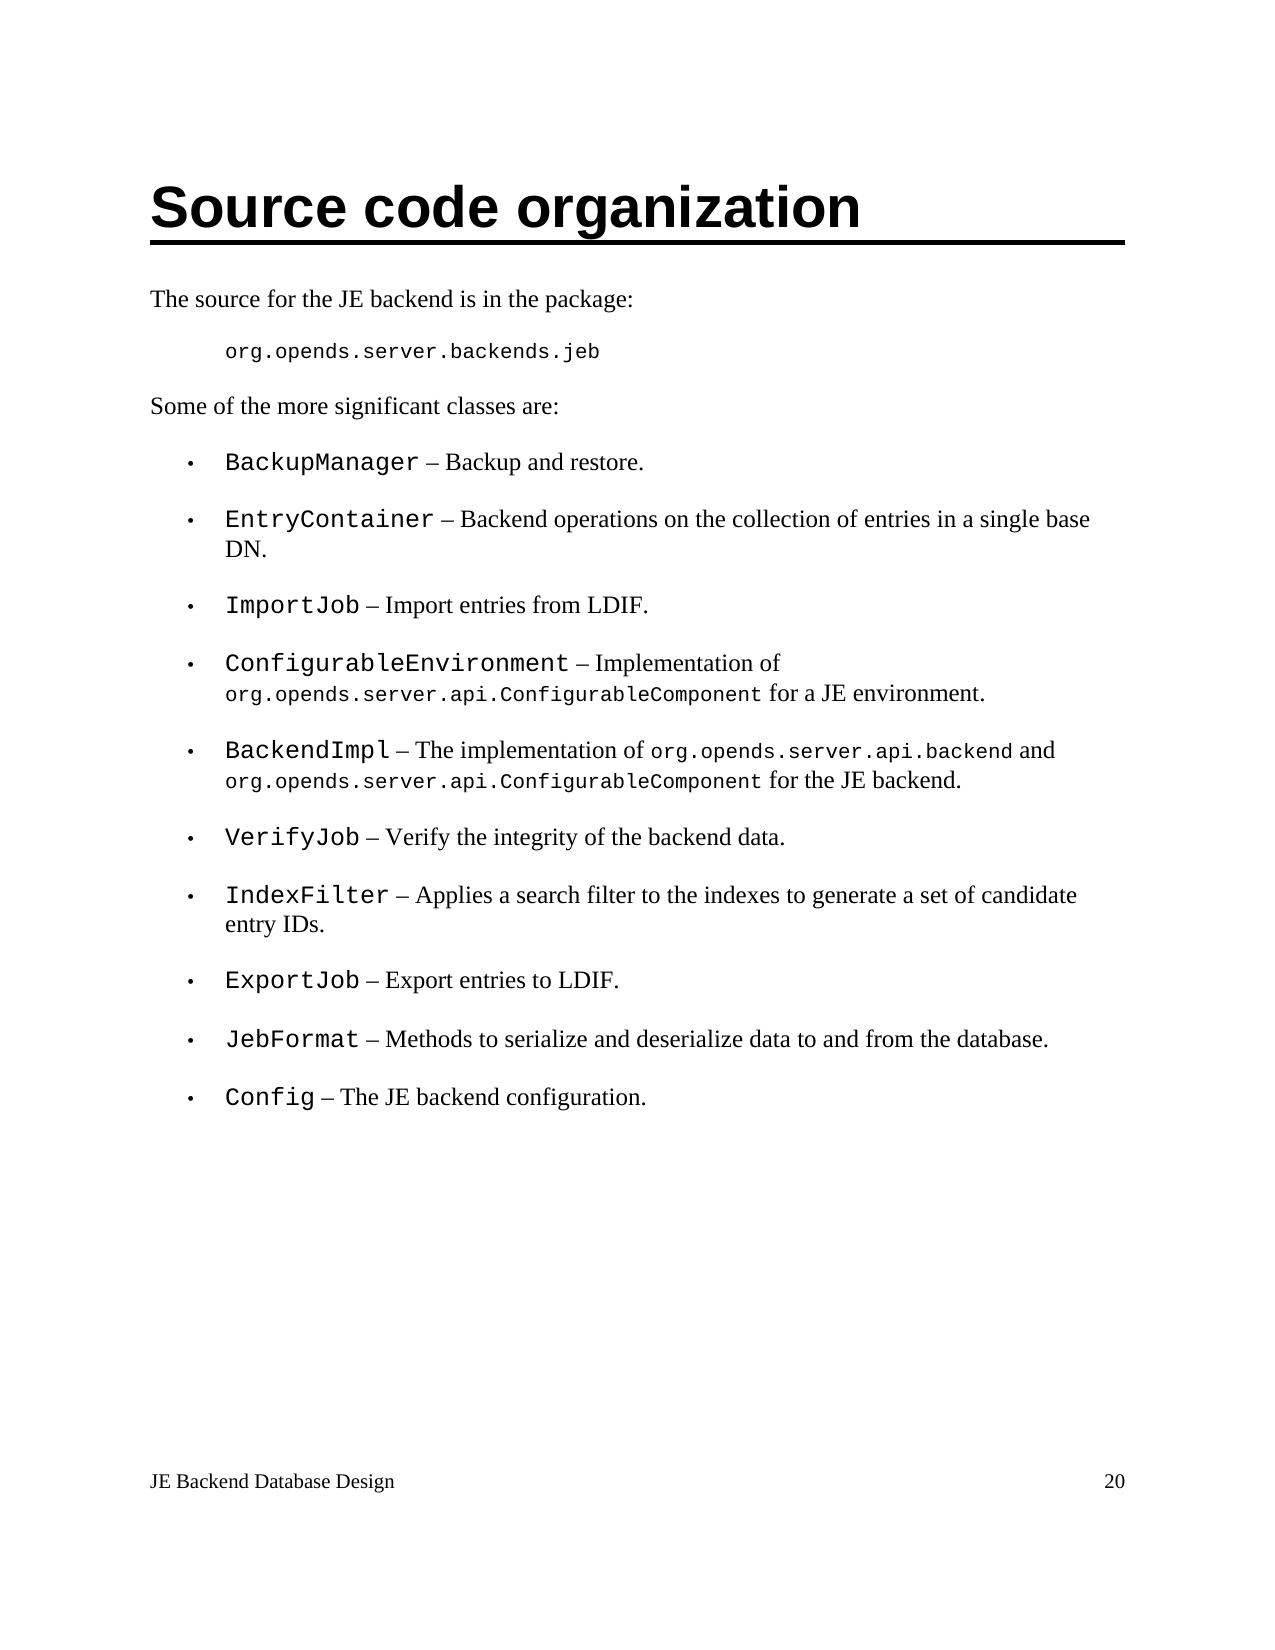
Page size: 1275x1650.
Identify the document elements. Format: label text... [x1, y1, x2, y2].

list JebFormat – Methods to serialize and deserialize data to and from the database. [187, 1025, 1125, 1054]
text Some of the more significant classes are: [150, 392, 1125, 420]
list ConfigurableEnvironment – Implementation of org.opends.server.api.ConfigurableComponent for a JE environment. [187, 649, 1125, 708]
list Config – The JE backend configuration. [187, 1083, 1125, 1113]
list VerifyJob – Verify the integrity of the backend data. [187, 823, 1125, 852]
text The source for the JE backend is in the package: [150, 286, 1125, 313]
list BackupManager – Backup and restore. [187, 448, 1125, 478]
list EntryContainer – Backend operations on the collection of entries in a single base DN. [187, 505, 1125, 563]
list BackendImpl – The implementation of org.opends.server.api.backend and org.opends.server.api.ConfigurableComponent for the JE backend. [187, 736, 1125, 794]
list IndexFilter – Applies a search filter to the indexes to generate a set of candidate entry IDs. [187, 881, 1125, 938]
subtitle Source code organization [150, 175, 1125, 240]
list ImportJob – Import entries from LDIF. [187, 591, 1125, 621]
text org.opends.server.backends.jeb [225, 341, 1125, 365]
list ExportJob – Export entries to LDIF. [187, 967, 1125, 996]
